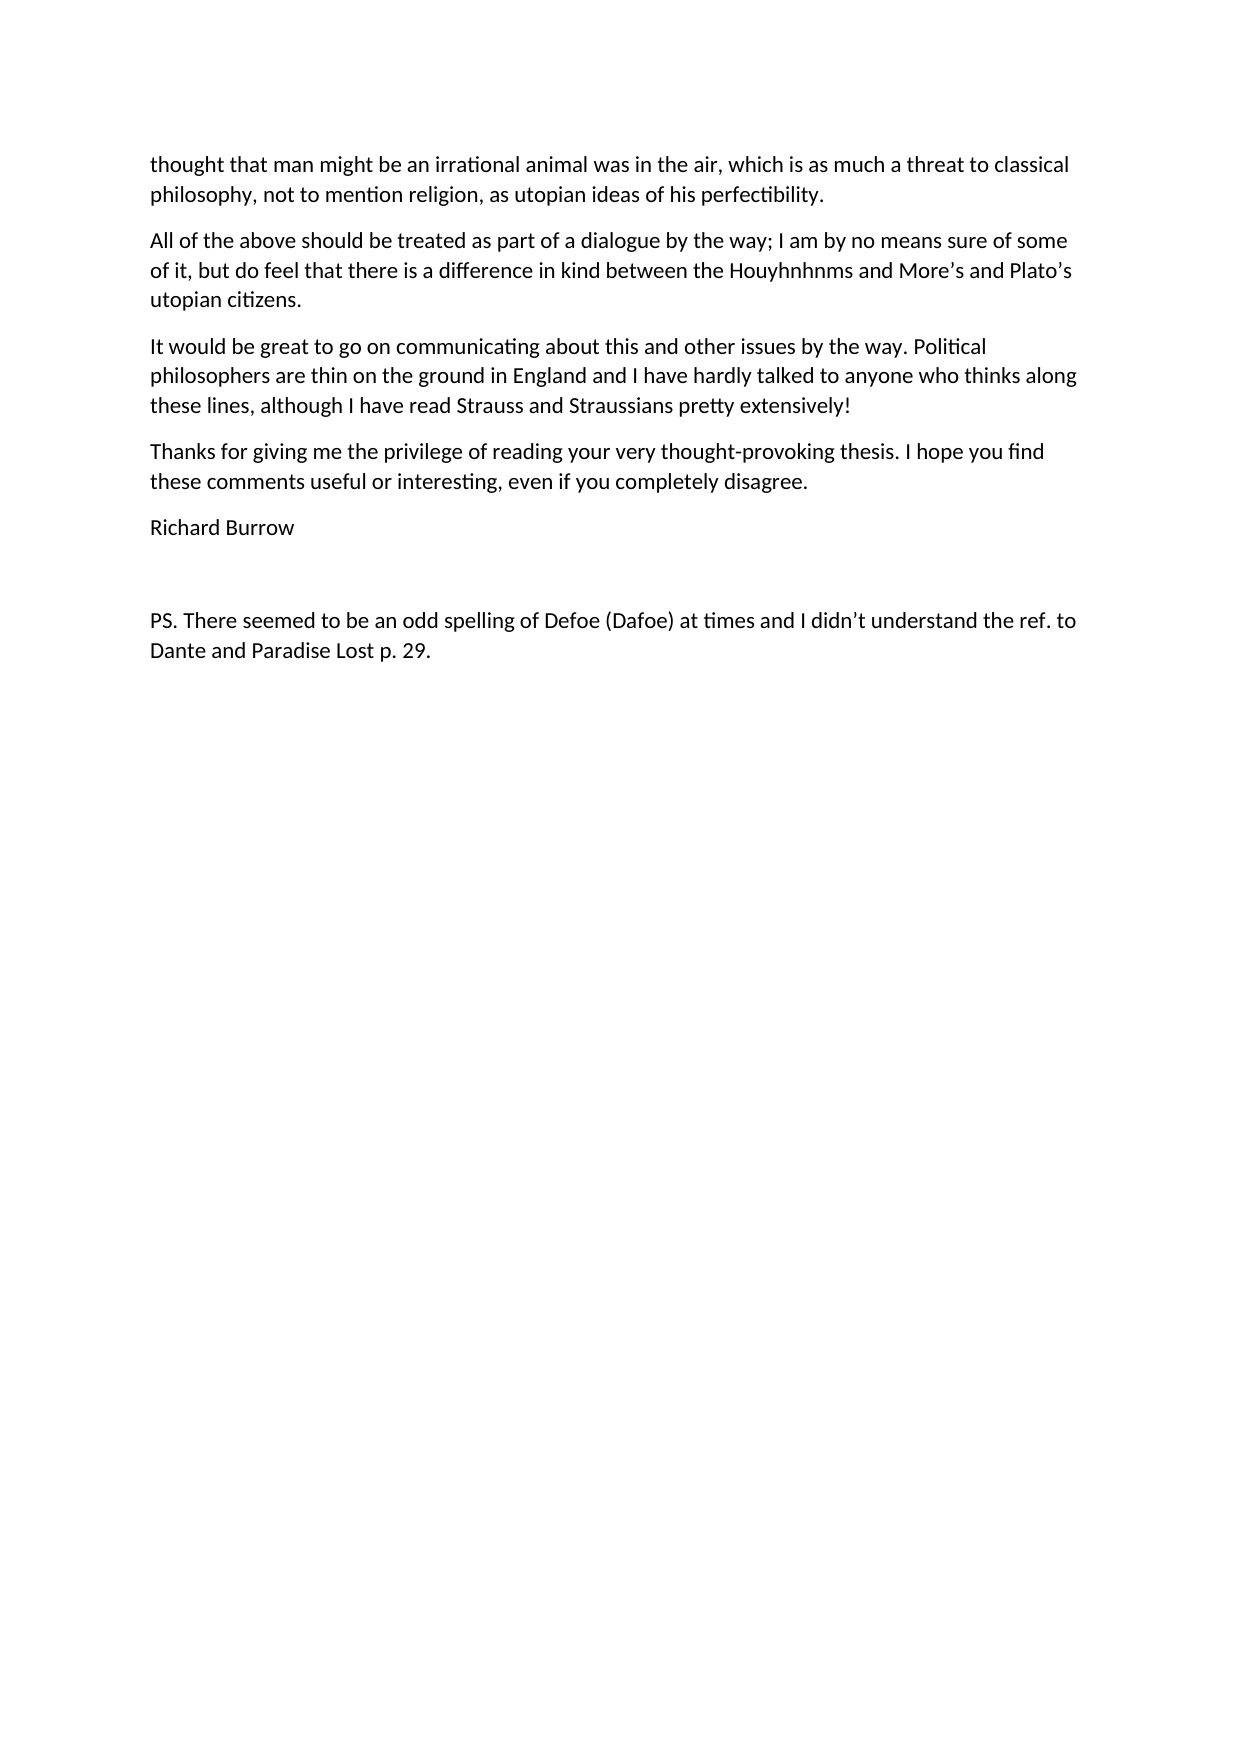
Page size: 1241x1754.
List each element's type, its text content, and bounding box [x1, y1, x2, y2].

text Richard Burrow [150, 513, 1090, 542]
text All of the above should be treated as part of a dialogue by the way; I am by no means sure of some of it, but do feel that there is a difference in kind between the Houyhnhnms and More’s and Plato’s utopian citizens. [150, 226, 1090, 313]
text Thanks for giving me the privilege of reading your very thought-provoking thesis. I hope you find these comments useful or interesting, even if you completely disagree. [150, 437, 1090, 495]
text It would be great to go on communicating about this and other issues by the way. Political philosophers are thin on the ground in England and I have hardly talked to anyone who thinks along these lines, although I have read Strauss and Straussians pretty extensively! [150, 332, 1090, 419]
text PS. There seemed to be an odd spelling of Defoe (Dafoe) at times and I didn’t understand the ref. to Dante and Paradise Lost p. 29. [150, 606, 1090, 664]
text thought that man might be an irrational animal was in the air, which is as much a threat to classical philosophy, not to mention religion, as utopian ideas of his perfectibility. [150, 150, 1090, 208]
